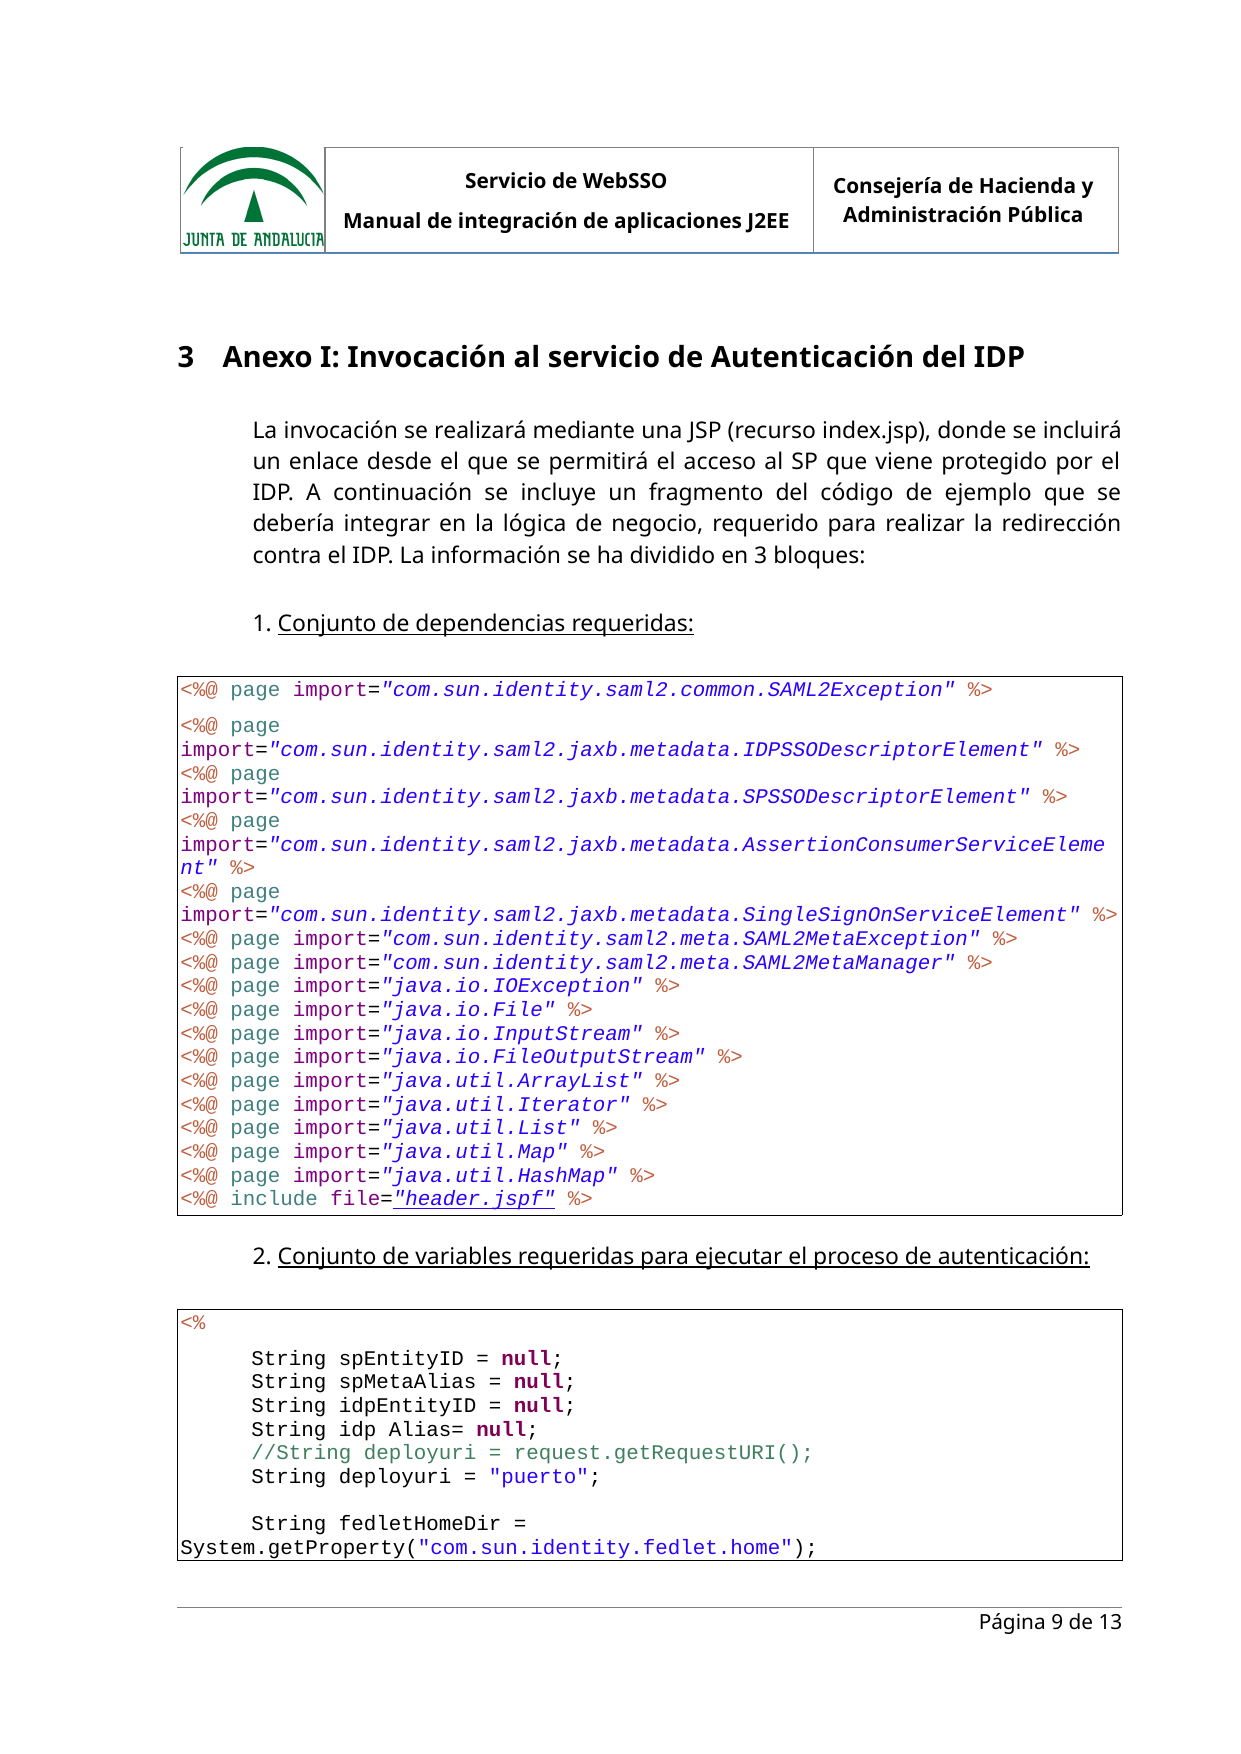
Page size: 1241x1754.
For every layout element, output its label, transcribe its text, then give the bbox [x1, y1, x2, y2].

text <%@ page import="com.sun.identity.saml2.meta.SAML2MetaManager" %> [178, 949, 1122, 972]
list 1. Conjunto de dependencias requeridas: [215, 607, 1122, 639]
text <%@ page import="com.sun.identity.saml2.common.SAML2Exception" %> [178, 677, 1122, 703]
text String spEntityID = null; [178, 1345, 1122, 1368]
text String deployuri = "puerto"; [178, 1463, 1122, 1490]
text <%@ include file="header.jspf" %> [178, 1185, 1122, 1215]
text <%@ page import="java.util.List" %> [178, 1114, 1122, 1138]
text String spMetaAlias = null; [178, 1368, 1122, 1392]
text <%@ page import="java.io.IOException" %> [178, 972, 1122, 996]
text String idp Alias= null; [178, 1416, 1122, 1439]
text <%@ page import="java.util.Map" %> [178, 1138, 1122, 1162]
text <%@ page import="com.sun.identity.saml2.jaxb.metadata.IDPSSODescriptorElement" %> [178, 712, 1122, 759]
list 2. Conjunto de variables requeridas para ejecutar el proceso de autenticación: [215, 1240, 1122, 1271]
text <%@ page import="java.io.InputStream" %> [178, 1020, 1122, 1043]
text <%@ page import="com.sun.identity.saml2.jaxb.metadata.SPSSODescriptorElement" %> [178, 759, 1122, 807]
text String fedletHomeDir = System.getProperty("com.sun.identity.fedlet.home"); [178, 1510, 1122, 1560]
list La invocación se realizará mediante una JSP (recurso index.jsp), donde se incluirá un enlace desde el que se permitirá el acceso al SP que viene protegido por el IDP. A continuación se incluye un fragmento del código de ejemplo que se debería integrar en la lógica de negocio, requerido para realizar la redirección contra el IDP. La información se ha dividido en 3 bloques: [215, 414, 1122, 570]
text <%@ page import="java.util.HashMap" %> [178, 1162, 1122, 1185]
text <%@ page import="com.sun.identity.saml2.jaxb.metadata.AssertionConsumerServiceElement" %> [178, 807, 1122, 878]
subtitle Anexo I: Invocación al servicio de Autenticación del IDP [177, 336, 1122, 376]
text <%@ page import="com.sun.identity.saml2.meta.SAML2MetaException" %> [178, 925, 1122, 949]
picture [183, 147, 324, 246]
text <% [178, 1310, 1122, 1335]
text //String deployuri = request.getRequestURI(); [178, 1439, 1122, 1463]
text <%@ page import="java.io.FileOutputStream" %> [178, 1043, 1122, 1067]
text String idpEntityID = null; [178, 1392, 1122, 1416]
text <%@ page import="java.util.Iterator" %> [178, 1091, 1122, 1114]
text <%@ page import="java.util.ArrayList" %> [178, 1067, 1122, 1091]
text <%@ page import="com.sun.identity.saml2.jaxb.metadata.SingleSignOnServiceElement" %> [178, 878, 1122, 925]
text <%@ page import="java.io.File" %> [178, 996, 1122, 1020]
